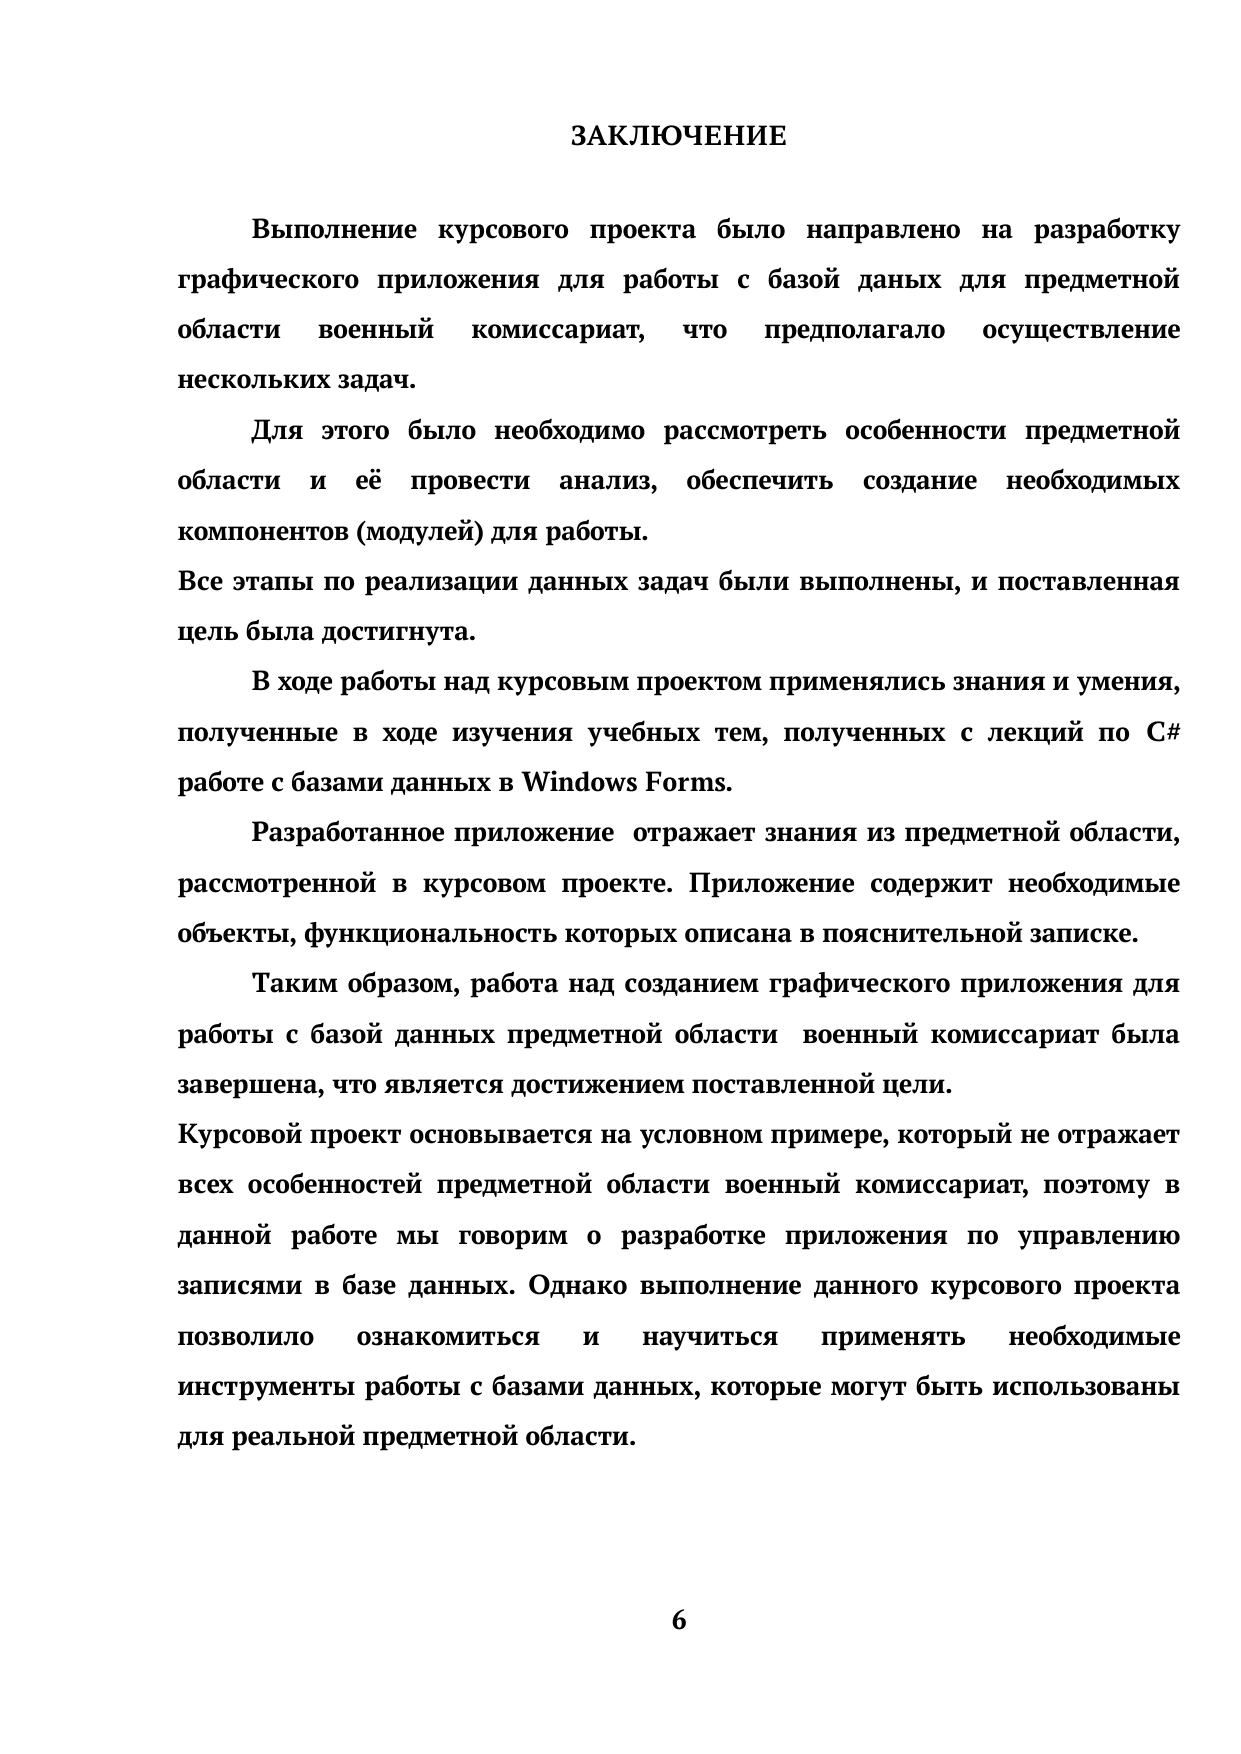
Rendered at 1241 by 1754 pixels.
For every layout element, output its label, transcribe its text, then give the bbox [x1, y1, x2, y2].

text Курсовой проект основывается на условном примере, который не отражает всех особенностей предметной области военный комиссариат, поэтому в данной работе мы говорим о разработке приложения по управлению записями в базе данных. Однако выполнение данного курсового проекта позволило ознакомиться и научиться применять необходимые инструменты работы с базами данных, которые могут быть использованы для реальной предметной области. [177, 1116, 1181, 1452]
text Таким образом, работа над созданием графического приложения для работы с базой данных предметной области военный комиссариат была завершена, что является достижением поставленной цели. [177, 965, 1181, 1099]
text В ходе работы над курсовым проектом применялись знания и умения, полученные в ходе изучения учебных тем, полученных с лекций по C# работе с базами данных в Windows Forms. [177, 663, 1181, 798]
text Все этапы по реализации данных задач были выполнены, и поставленная цель была достигнута. [177, 563, 1181, 647]
text Выполнение курсового проекта было направлено на разработку графического приложения для работы с базой даных для предметной области военный комиссариат, что предполагало осуществление нескольких задач. [177, 211, 1181, 395]
text Для этого было необходимо рассмотреть особенности предметной области и её провести анализ, обеспечить создание необходимых компонентов (модулей) для работы. [177, 412, 1181, 546]
subtitle ЗАКЛЮЧЕНИЕ [177, 118, 1181, 152]
text Разработанное приложение отражает знания из предметной области, рассмотренной в курсовом проекте. Приложение содержит необходимые объекты, функциональность которых описана в пояснительной записке. [177, 814, 1181, 949]
